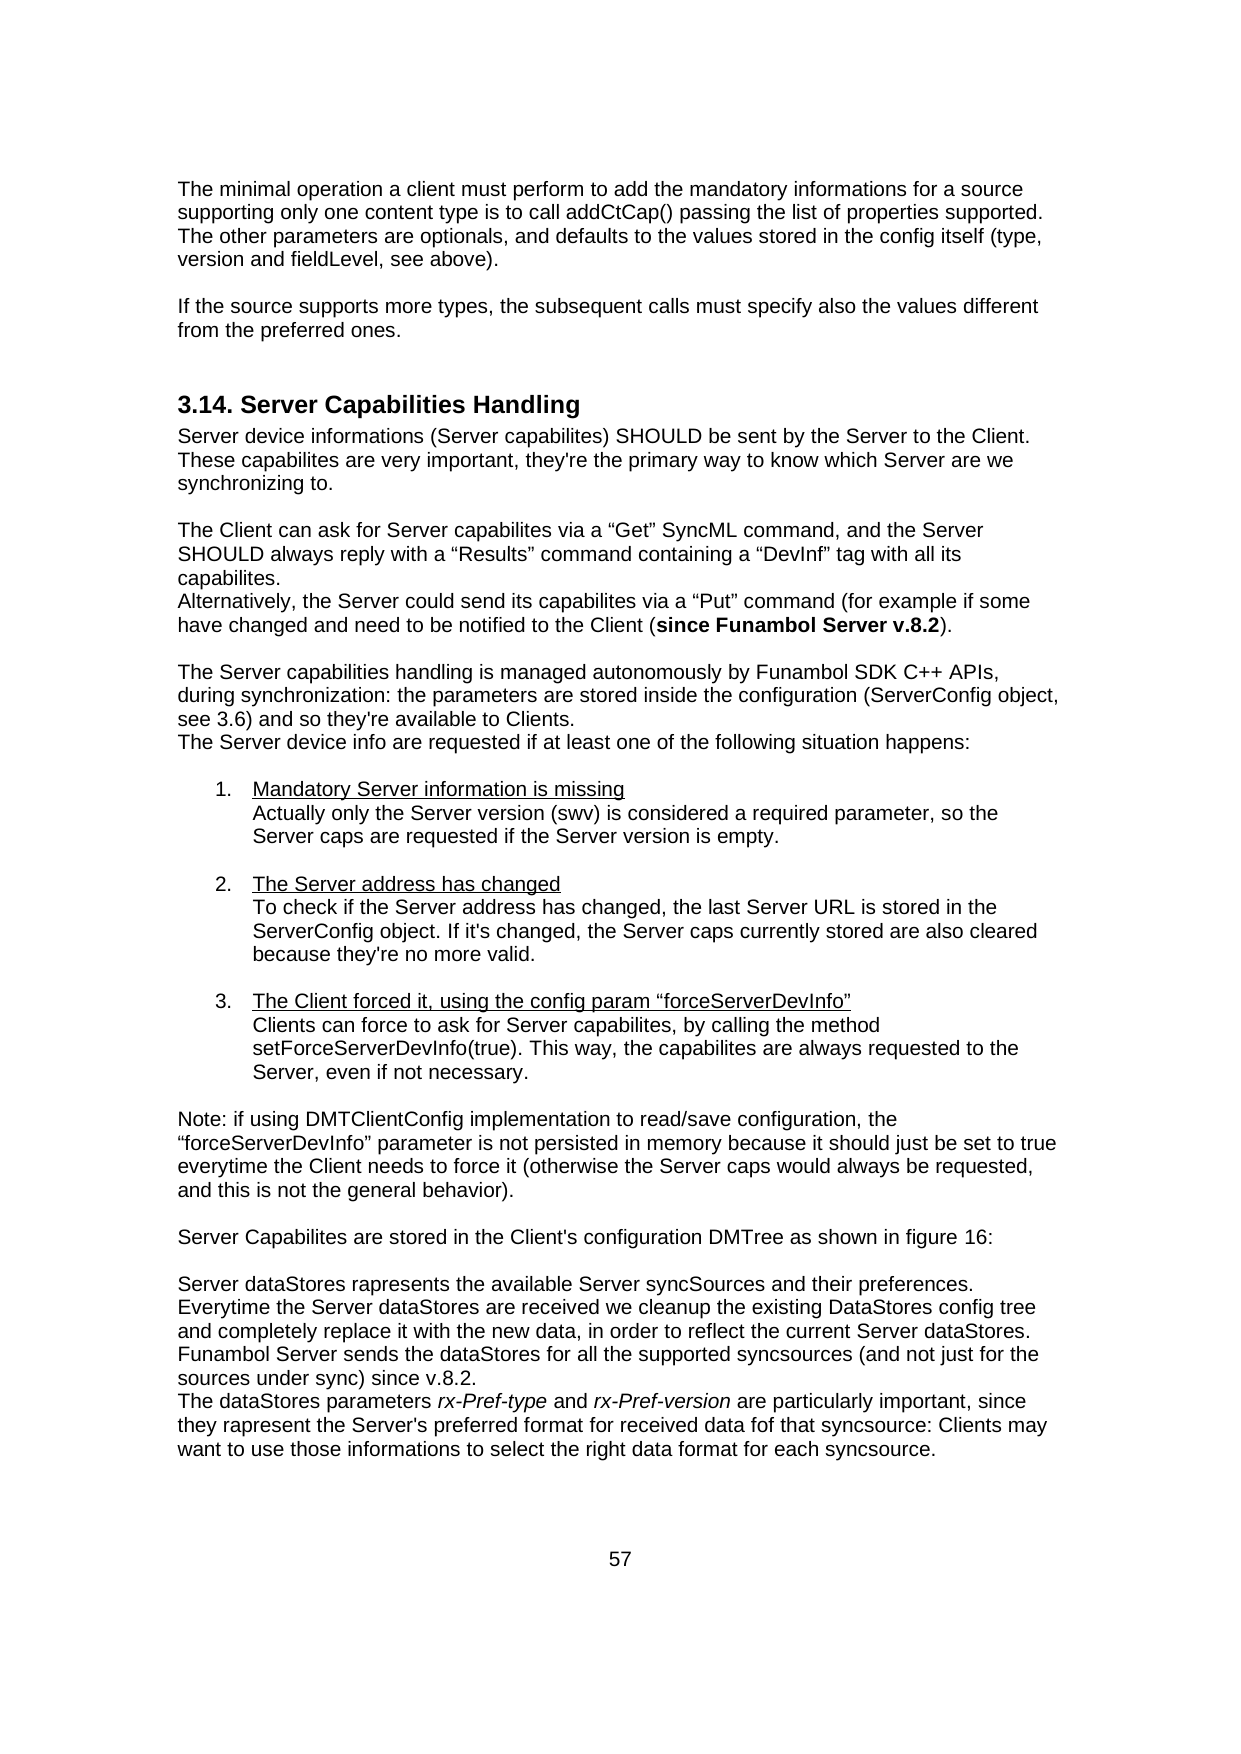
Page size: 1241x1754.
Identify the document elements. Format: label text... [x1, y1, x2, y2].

text The Server device info are requested if at least one of the following situation happens: [177, 731, 1063, 754]
text Alternatively, the Server could send its capabilites via a “Put” command (for example if some have changed and need to be notified to the Client (since Funambol Server v.8.2). [177, 589, 1063, 637]
text The minimal operation a client must perform to add the mandatory informations for a source supporting only one content type is to call addCtCap() passing the list of properties supported. [177, 177, 1063, 224]
text Server Capabilites are stored in the Client's configuration DMTree as shown in figure 16: [177, 1225, 1063, 1249]
list Mandatory Server information is missing Actually only the Server version (swv) is considered a required parameter, so the Server caps are requested if the Server version is empty. [215, 778, 1063, 872]
text These capabilites are very important, they're the primary way to know which Server are we synchronizing to. [177, 448, 1063, 495]
list The Client forced it, using the config param “forceServerDevInfo” Clients can force to ask for Server capabilites, by calling the method setForceServerDevInfo(true). This way, the capabilites are always requested to the Server, even if not necessary. [215, 990, 1063, 1084]
text Server dataStores rapresents the available Server syncSources and their preferences. Everytime the Server dataStores are received we cleanup the existing DataStores config tree and completely replace it with the new data, in order to reflect the current Server dataStores. [177, 1272, 1063, 1343]
text The other parameters are optionals, and defaults to the values stored in the config itself (type, version and fieldLevel, see above). [177, 224, 1063, 271]
subtitle Server Capabilities Handling [177, 391, 1063, 418]
list The Server address has changed To check if the Server address has changed, the last Server URL is stored in the ServerConfig object. If it's changed, the Server caps currently stored are also cleared because they're no more valid. [215, 872, 1063, 990]
text If the source supports more types, the subsequent calls must specify also the values different from the preferred ones. [177, 295, 1063, 342]
text Funambol Server sends the dataStores for all the supported syncsources (and not just for the sources under sync) since v.8.2. [177, 1343, 1063, 1390]
text The Server capabilities handling is managed autonomously by Funambol SDK C++ APIs, during synchronization: the parameters are stored inside the configuration (ServerConfig object, see 3.6) and so they're available to Clients. [177, 660, 1063, 731]
text Server device informations (Server capabilites) SHOULD be sent by the Server to the Client. [177, 425, 1063, 448]
text The Client can ask for Server capabilites via a “Get” SyncML command, and the Server SHOULD always reply with a “Results” command containing a “DevInf” tag with all its capabilites. [177, 519, 1063, 589]
text Note: if using DMTClientConfig implementation to read/save configuration, the “forceServerDevInfo” parameter is not persisted in memory because it should just be set to true everytime the Client needs to force it (otherwise the Server caps would always be requested, and this is not the general behavior). [177, 1107, 1063, 1202]
text The dataStores parameters rx-Pref-type and rx-Pref-version are particularly important, since they rapresent the Server's preferred format for received data fof that syncsource: Clients may want to use those informations to select the right data format for each syncsource. [177, 1390, 1063, 1461]
